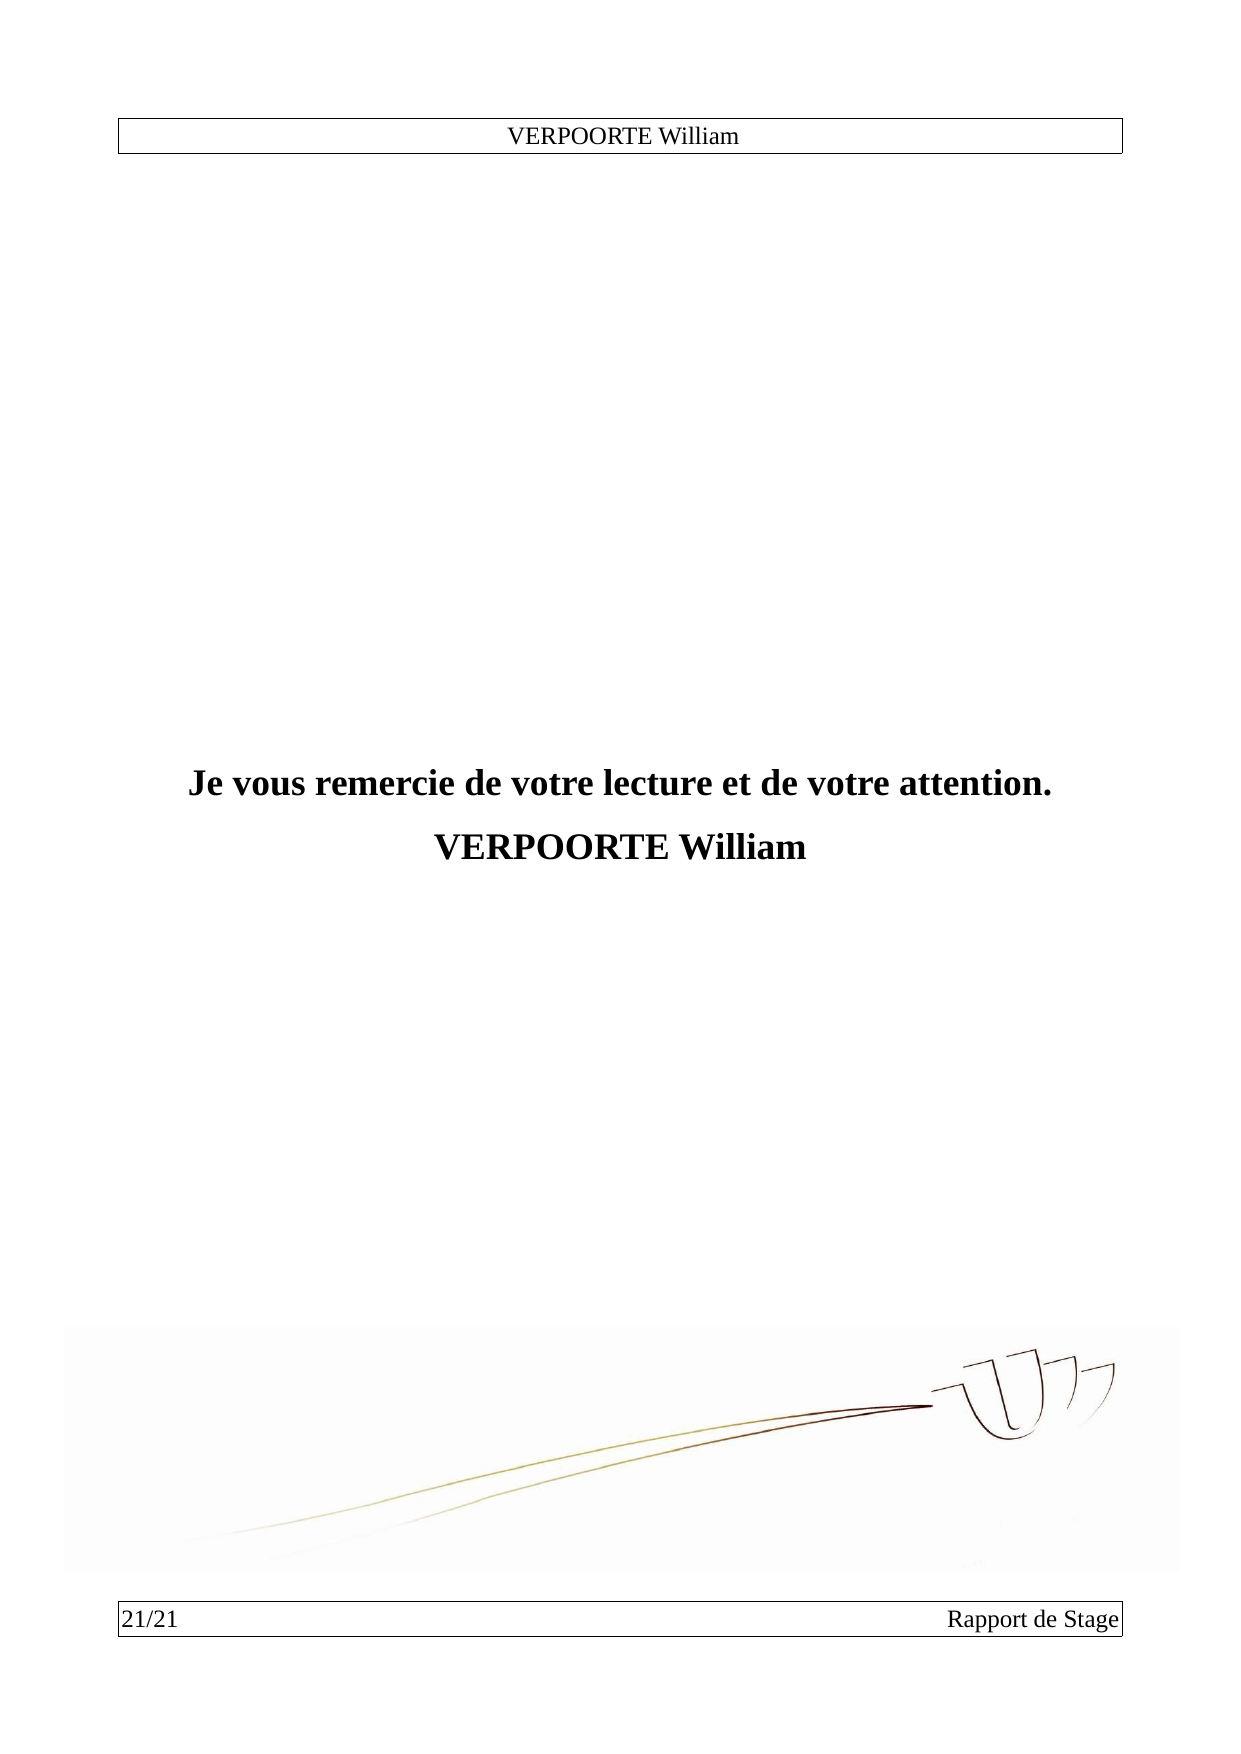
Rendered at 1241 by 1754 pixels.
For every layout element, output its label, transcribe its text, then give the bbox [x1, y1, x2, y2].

text Je vous remercie de votre lecture et de votre attention. [118, 760, 1122, 803]
text VERPOORTE William [118, 824, 1122, 867]
picture [63, 1326, 1180, 1572]
